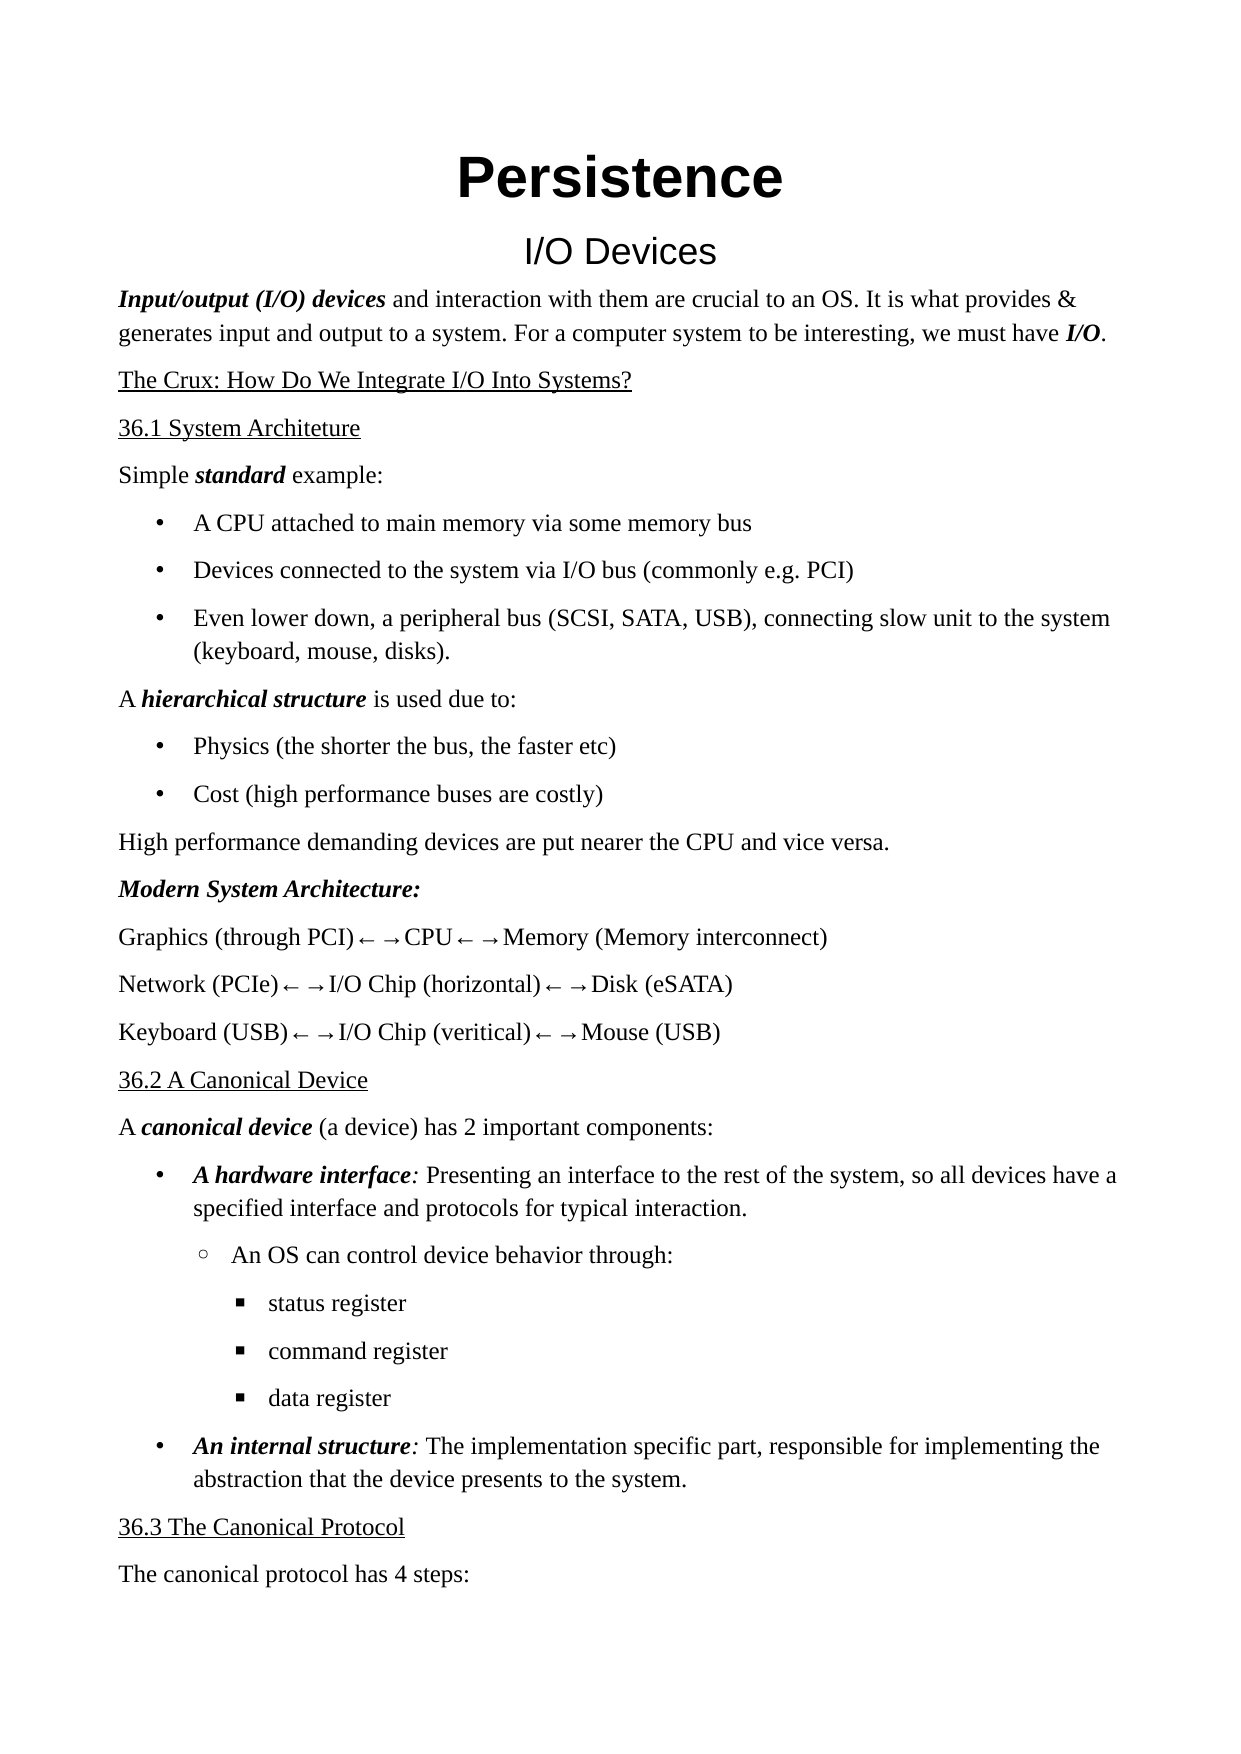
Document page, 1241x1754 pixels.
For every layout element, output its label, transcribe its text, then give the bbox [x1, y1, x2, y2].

text Keyboard (USB)←→I/O Chip (veritical)←→Mouse (USB) [118, 1017, 1122, 1046]
list A CPU attached to main memory via some memory bus [156, 508, 1122, 537]
text The Crux: How Do We Integrate I/O Into Systems? [118, 365, 1122, 394]
title Persistence [118, 143, 1122, 210]
subtitle I/O Devices [118, 229, 1122, 272]
text High performance demanding devices are put nearer the CPU and vice versa. [118, 827, 1122, 855]
list A hardware interface: Presenting an interface to the rest of the system, so all devices have a specified interface and protocols for typical interaction. [156, 1160, 1122, 1222]
text Simple standard example: [118, 460, 1122, 489]
text 36.1 System Architeture [118, 413, 1122, 442]
list An OS can control device behavior through: [193, 1241, 1122, 1269]
text Input/output (I/O) devices and interaction with them are crucial to an OS. It is what provides & generates input and output to a system. For a computer system to be interesting, we must have I/O. [118, 284, 1122, 346]
text Graphics (through PCI)←→CPU←→Memory (Memory interconnect) [118, 922, 1122, 951]
list status register [231, 1288, 1122, 1317]
text A hierarchical structure is used due to: [118, 684, 1122, 713]
text Modern System Architecture: [118, 874, 1122, 903]
text The canonical protocol has 4 steps: [118, 1559, 1122, 1588]
text Network (PCIe)←→I/O Chip (horizontal)←→Disk (eSATA) [118, 969, 1122, 998]
list Physics (the shorter the bus, the faster etc) [156, 731, 1122, 760]
list Even lower down, a peripheral bus (SCSI, SATA, USB), connecting slow unit to the system (keyboard, mouse, disks). [156, 603, 1122, 665]
list Cost (high performance buses are costly) [156, 779, 1122, 808]
text 36.3 The Canonical Protocol [118, 1512, 1122, 1540]
list Devices connected to the system via I/O bus (commonly e.g. PCI) [156, 556, 1122, 584]
text 36.2 A Canonical Device [118, 1065, 1122, 1093]
list data register [231, 1383, 1122, 1412]
text A canonical device (a device) has 2 important components: [118, 1112, 1122, 1141]
list An internal structure: The implementation specific part, responsible for implementing the abstraction that the device presents to the system. [156, 1431, 1122, 1493]
list command register [231, 1336, 1122, 1364]
